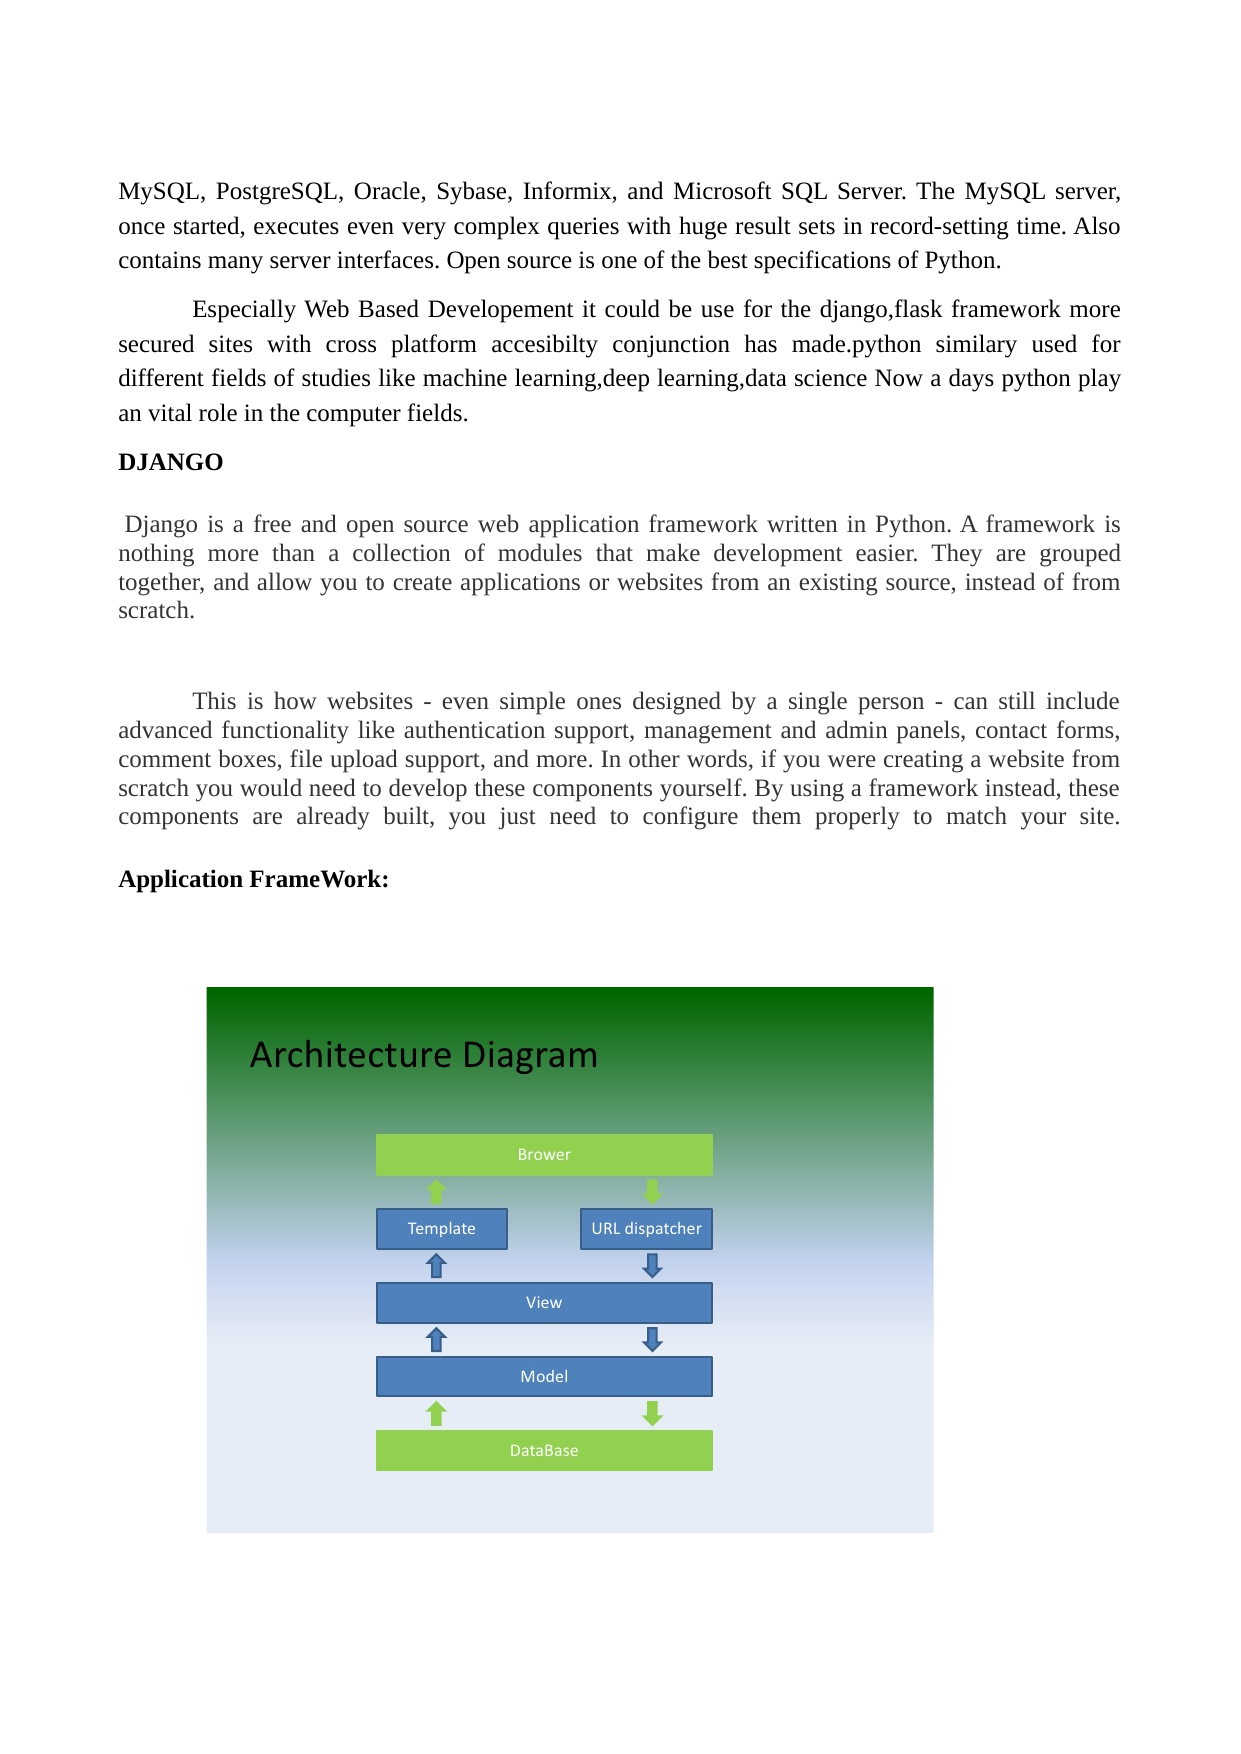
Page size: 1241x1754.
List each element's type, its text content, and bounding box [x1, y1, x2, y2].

text Especially Web Based Developement it could be use for the django,flask framework more secured sites with cross platform accesibilty conjunction has made.python similary used for different fields of studies like machine learning,deep learning,data science Now a days python play an vital role in the computer fields. [118, 294, 1122, 427]
text This is how websites - even simple ones designed by a single person - can still include advanced functionality like authentication support, management and admin panels, contact forms, comment boxes, file upload support, and more. In other words, if you were creating a website from scratch you would need to develop these components yourself. By using a framework instead, these components are already built, you just need to configure them properly to match your site. [118, 686, 1122, 864]
text Application FrameWork: [118, 864, 1122, 892]
text MySQL, PostgreSQL, Oracle, Sybase, Informix, and Microsoft SQL Server. The MySQL server, once started, executes even very complex queries with huge result sets in record-setting time. Also contains many server interfaces. Open source is one of the best specifications of Python. [118, 176, 1122, 274]
picture [206, 987, 934, 1533]
text Django is a free and open source web application framework written in Python. A framework is nothing more than a collection of modules that make development easier. They are grouped together, and allow you to create applications or websites from an existing source, instead of from scratch. [118, 509, 1122, 686]
text DJANGO [118, 447, 1122, 476]
